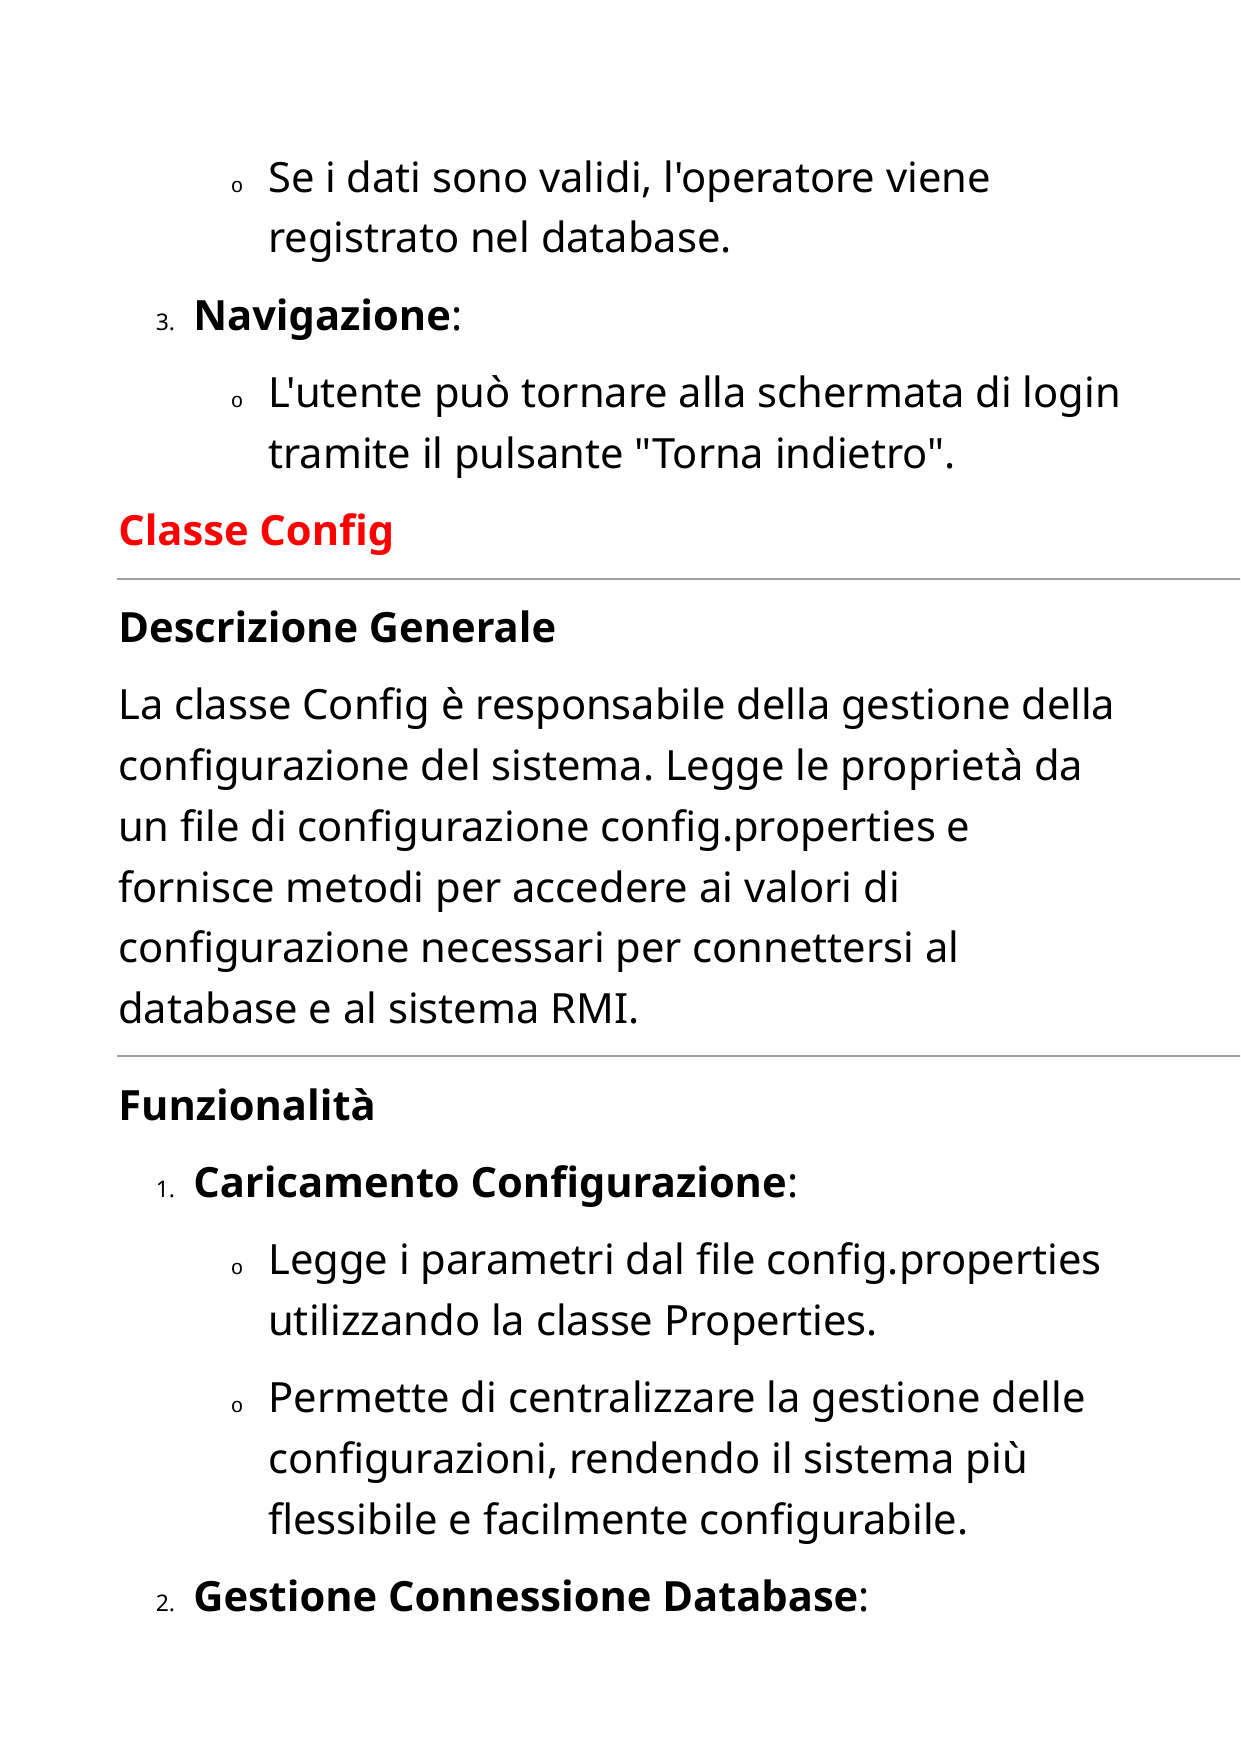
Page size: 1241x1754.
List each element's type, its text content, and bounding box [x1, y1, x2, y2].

text La classe Config è responsabile della gestione della configurazione del sistema. Legge le proprietà da un file di configurazione config.properties e fornisce metodi per accedere ai valori di configurazione necessari per connettersi al database e al sistema RMI. [118, 675, 1122, 1036]
list Se i dati sono validi, l'operatore viene registrato nel database. [231, 148, 1122, 265]
list L'utente può tornare alla schermata di login tramite il pulsante "Torna indietro". [231, 363, 1122, 481]
list Navigazione: [156, 286, 1122, 342]
list Gestione Connessione Database: [156, 1567, 1122, 1624]
list Caricamento Configurazione: [156, 1153, 1122, 1209]
text Descrizione Generale [118, 598, 1122, 654]
list Permette di centralizzare la gestione delle configurazioni, rendendo il sistema più flessibile e facilmente configurabile. [231, 1368, 1122, 1547]
text Funzionalità [118, 1075, 1122, 1132]
text Classe Config [118, 501, 1122, 558]
list Legge i parametri dal file config.properties utilizzando la classe Properties. [231, 1230, 1122, 1348]
